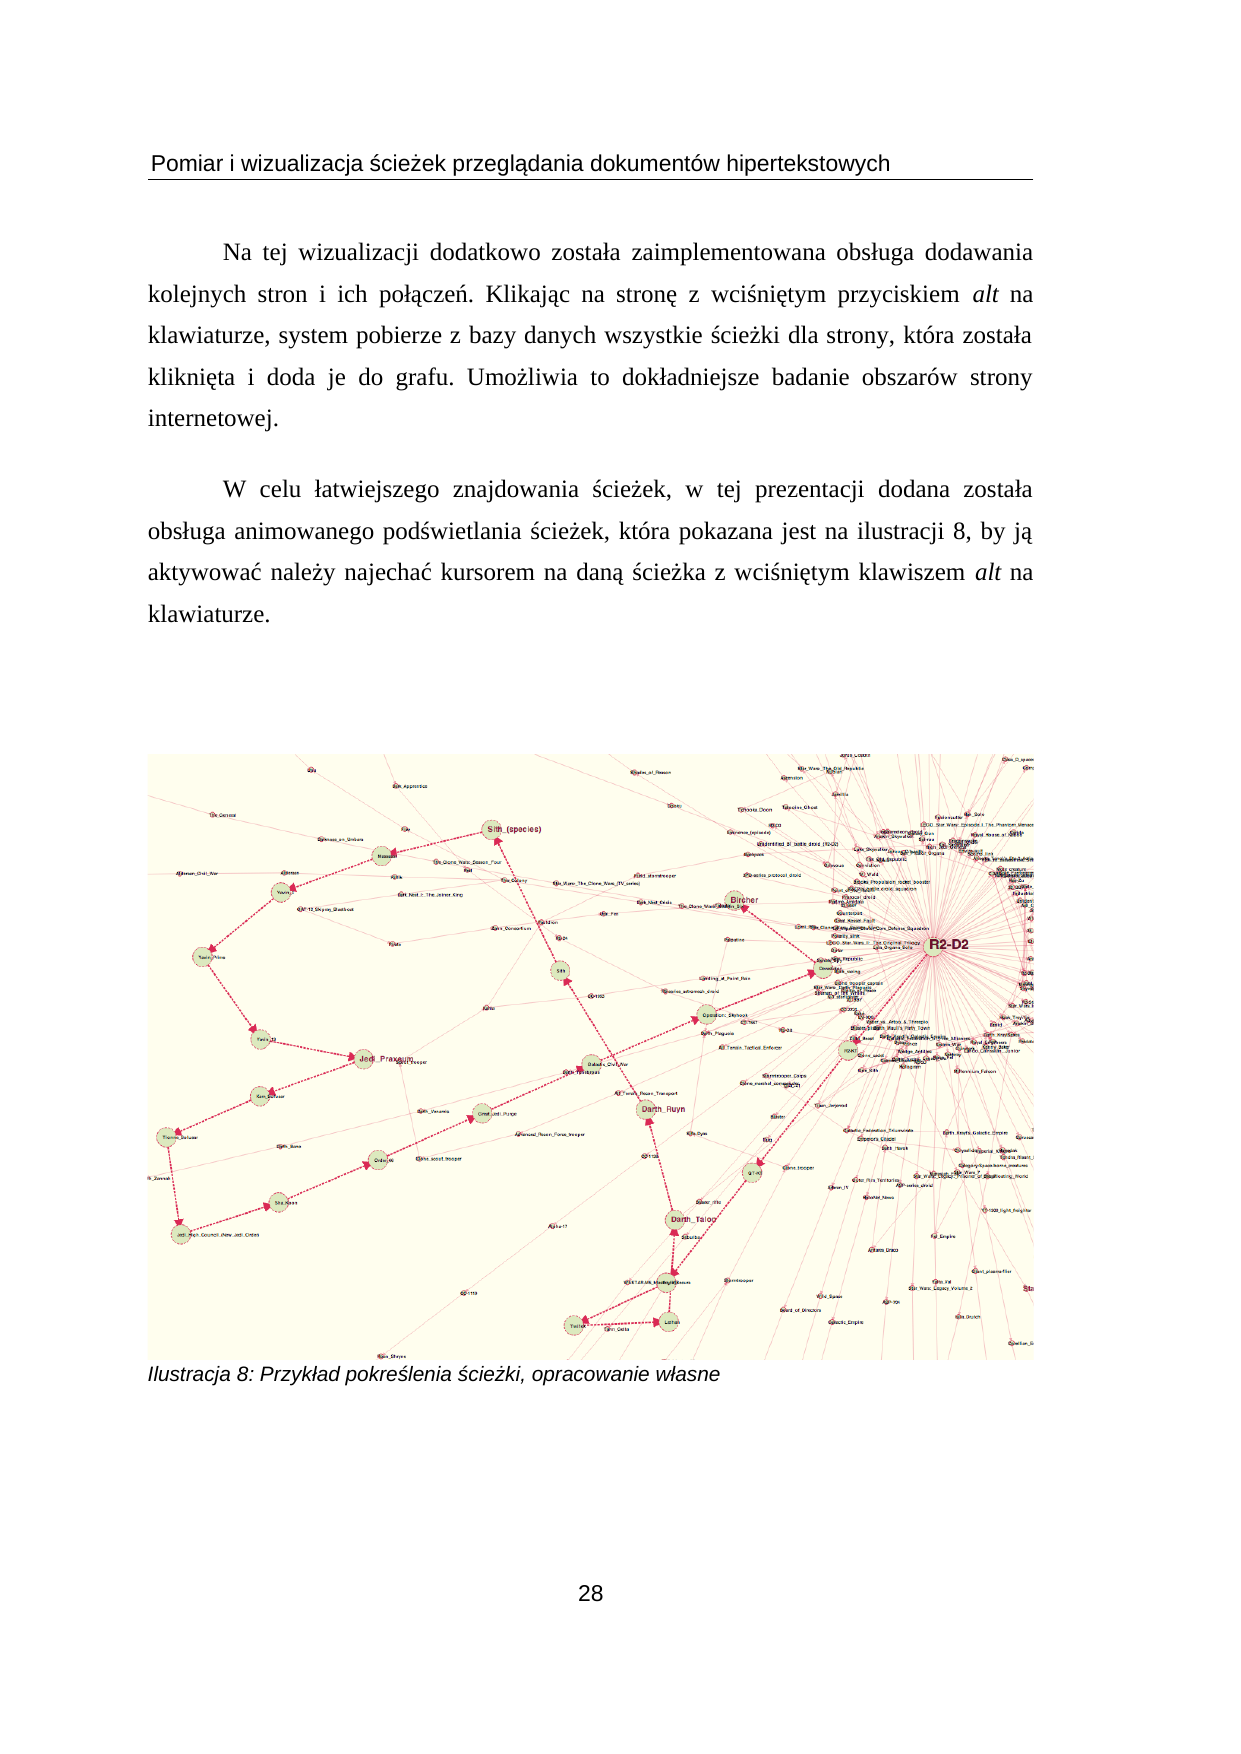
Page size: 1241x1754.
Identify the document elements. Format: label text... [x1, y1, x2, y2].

text W celu łatwiejszego znajdowania ścieżek, w tej prezentacji dodana została obsługa animowanego podświetlania ścieżek, która pokazana jest na ilustracji 8, by ją aktywować należy najechać kursorem na daną ścieżka z wciśniętym klawiszem alt na klawiaturze. [148, 475, 1033, 628]
text Ilustracja 8: Przykład pokreślenia ścieżki, opracowanie własne [147, 1360, 1034, 1386]
text Na tej wizualizacji dodatkowo została zaimplementowana obsługa dodawania kolejnych stron i ich połączeń. Klikając na stronę z wciśniętym przyciskiem alt na klawiaturze, system pobierze z bazy danych wszystkie ścieżki dla strony, która została kliknięta i doda je do grafu. Umożliwia to dokładniejsze badanie obszarów strony internetowej. [148, 238, 1033, 432]
picture [147, 754, 1034, 1360]
